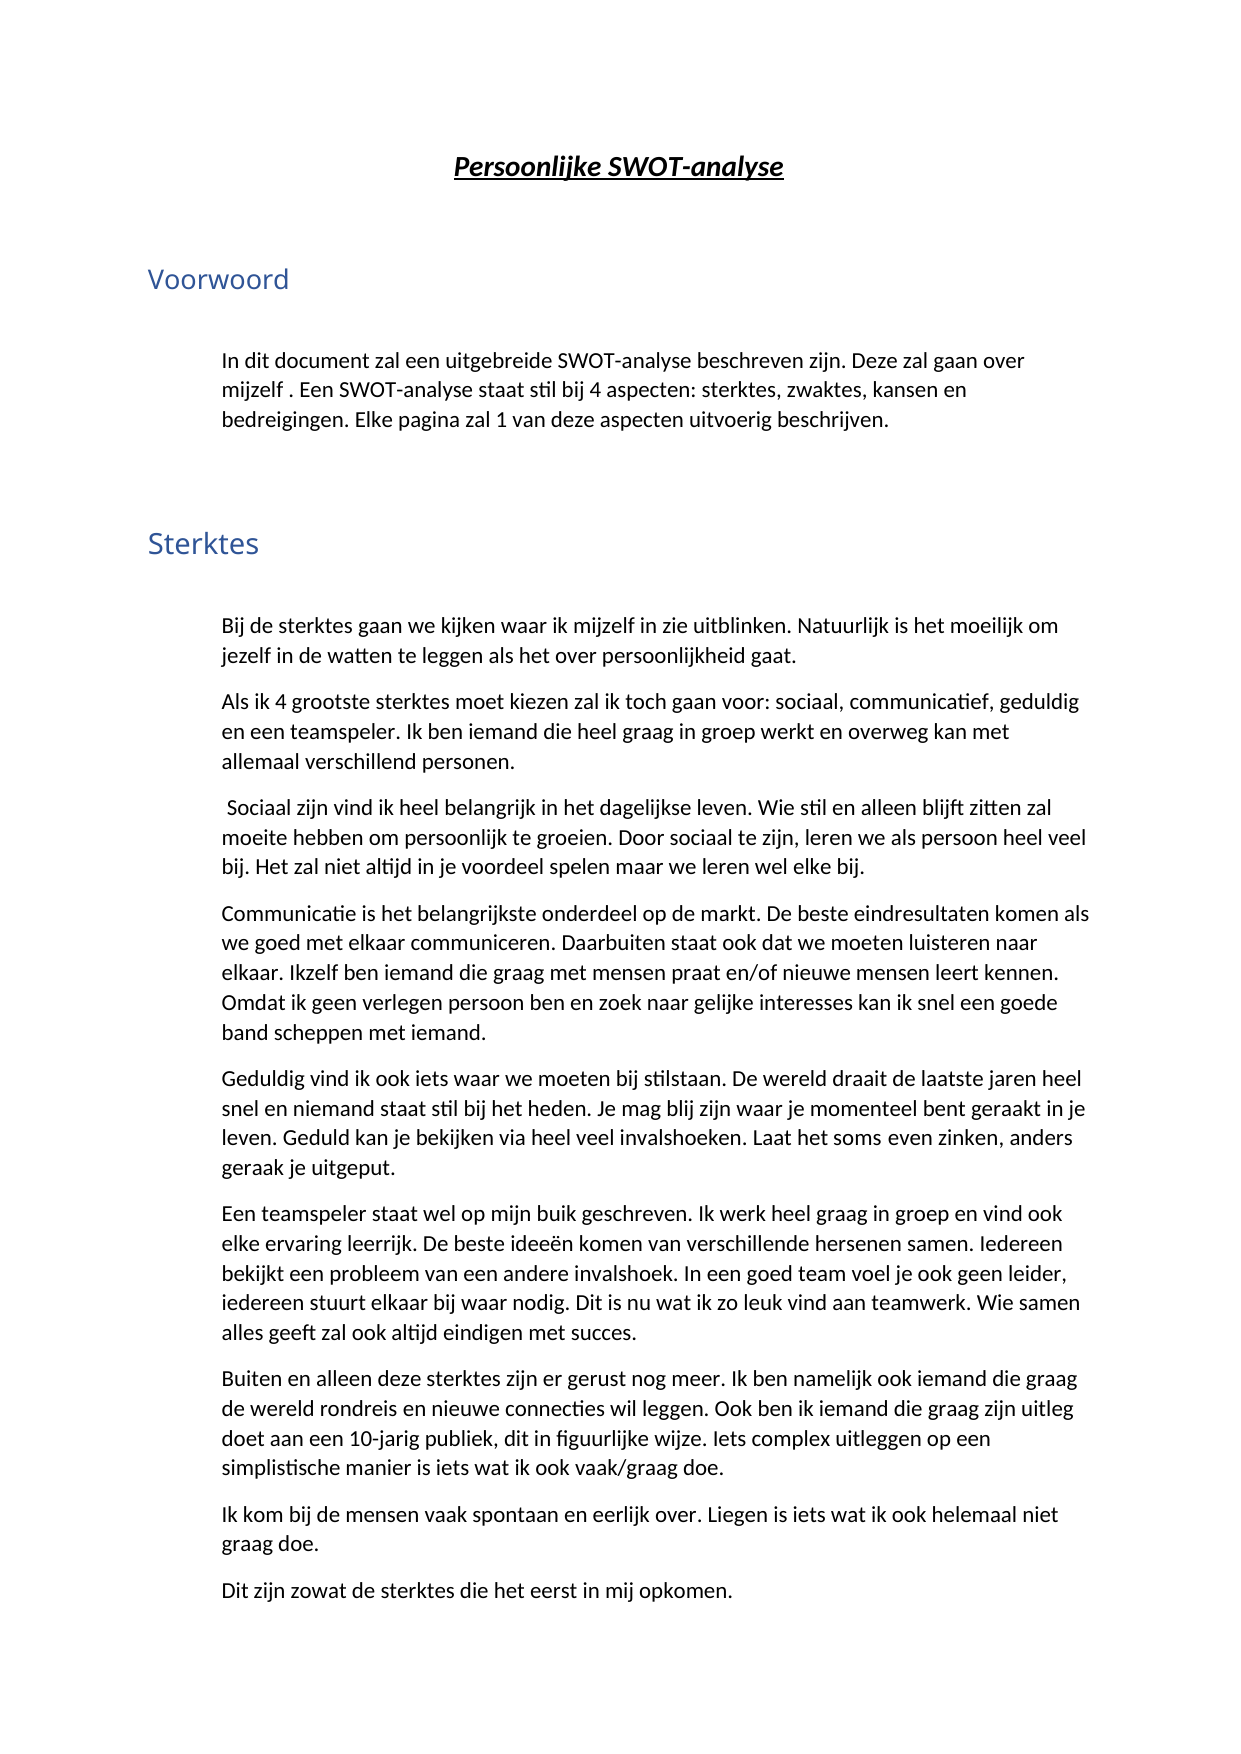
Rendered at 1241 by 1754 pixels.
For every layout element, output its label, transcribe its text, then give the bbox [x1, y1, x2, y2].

subtitle Voorwoord [148, 261, 1093, 297]
text Persoonlijke SWOT-analyse [148, 148, 1093, 183]
text Geduldig vind ik ook iets waar we moeten bij stilstaan. De wereld draait de laatste jaren heel snel en niemand staat stil bij het heden. Je mag blij zijn waar je momenteel bent geraakt in je leven. Geduld kan je bekijken via heel veel invalshoeken. Laat het soms even zinken, anders geraak je uitgeput. [221, 1064, 1093, 1181]
text Sociaal zijn vind ik heel belangrijk in het dagelijkse leven. Wie stil en alleen blijft zitten zal moeite hebben om persoonlijk te groeien. Door sociaal te zijn, leren we als persoon heel veel bij. Het zal niet altijd in je voordeel spelen maar we leren wel elke bij. [221, 793, 1093, 881]
text In dit document zal een uitgebreide SWOT-analyse beschreven zijn. Deze zal gaan over mijzelf . Een SWOT-analyse staat stil bij 4 aspecten: sterktes, zwaktes, kansen en bedreigingen. Elke pagina zal 1 van deze aspecten uitvoerig beschrijven. [221, 346, 1093, 433]
text Dit zijn zowat de sterktes die het eerst in mij opkomen. [221, 1576, 1093, 1604]
text Ik kom bij de mensen vaak spontaan en eerlijk over. Liegen is iets wat ik ook helemaal niet graag doe. [221, 1500, 1093, 1558]
text Communicatie is het belangrijkste onderdeel op de markt. De beste eindresultaten komen als we goed met elkaar communiceren. Daarbuiten staat ook dat we moeten luisteren naar elkaar. Ikzelf ben iemand die graag met mensen praat en/of nieuwe mensen leert kennen. Omdat ik geen verlegen persoon ben en zoek naar gelijke interesses kan ik snel een goede band scheppen met iemand. [221, 899, 1093, 1046]
text Als ik 4 grootste sterktes moet kiezen zal ik toch gaan voor: sociaal, communicatief, geduldig en een teamspeler. Ik ben iemand die heel graag in groep werkt en overweg kan met allemaal verschillend personen. [221, 687, 1093, 775]
text Bij de sterktes gaan we kijken waar ik mijzelf in zie uitblinken. Natuurlijk is het moeilijk om jezelf in de watten te leggen als het over persoonlijkheid gaat. [221, 611, 1093, 669]
text Een teamspeler staat wel op mijn buik geschreven. Ik werk heel graag in groep en vind ook elke ervaring leerrijk. De beste ideeën komen van verschillende hersenen samen. Iedereen bekijkt een probleem van een andere invalshoek. In een goed team voel je ook geen leider, iedereen stuurt elkaar bij waar nodig. Dit is nu wat ik zo leuk vind aan teamwerk. Wie samen alles geeft zal ook altijd eindigen met succes. [221, 1199, 1093, 1346]
subtitle Sterktes [148, 523, 1093, 563]
text Buiten en alleen deze sterktes zijn er gerust nog meer. Ik ben namelijk ook iemand die graag de wereld rondreis en nieuwe connecties wil leggen. Ook ben ik iemand die graag zijn uitleg doet aan een 10-jarig publiek, dit in figuurlijke wijze. Iets complex uitleggen op een simplistische manier is iets wat ik ook vaak/graag doe. [221, 1364, 1093, 1482]
